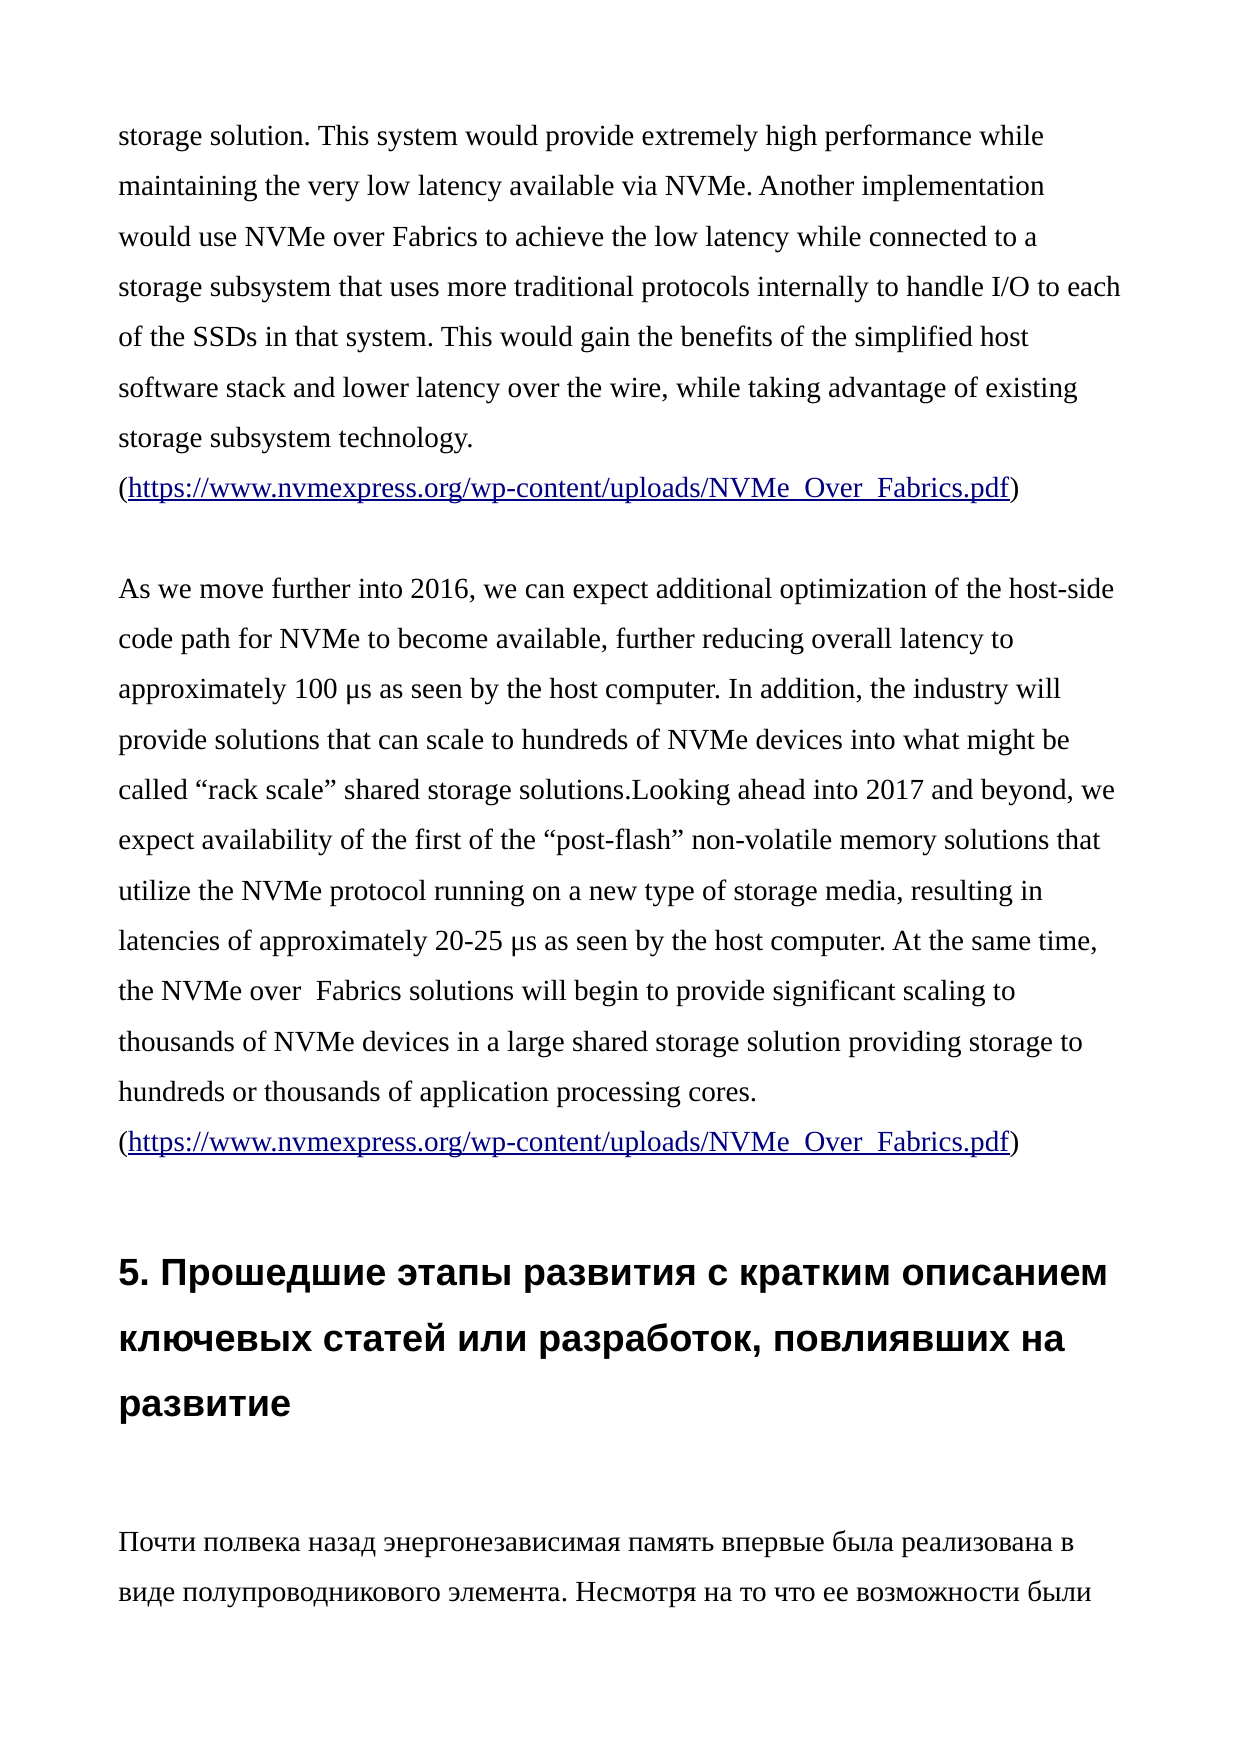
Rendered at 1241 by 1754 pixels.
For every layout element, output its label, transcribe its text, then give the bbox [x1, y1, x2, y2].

text (https://www.nvmexpress.org/wp-content/uploads/NVMe_Over_Fabrics.pdf) [118, 470, 1122, 504]
text Почти полвека назад энергонезависимая память впервые была реализована в виде полупроводникового элемента. Несмотря на то что ее возможности были [118, 1524, 1122, 1607]
text As we move further into 2016, we can expect additional optimization of the host-side code path for NVMe to become available, further reducing overall latency to approximately 100 μs as seen by the host computer. In addition, the industry will provide solutions that can scale to hundreds of NVMe devices into what might be called “rack scale” shared storage solutions.Looking ahead into 2017 and beyond, we expect availability of the first of the “post-flash” non-volatile memory solutions that utilize the NVMe protocol running on a new type of storage media, resulting in latencies of approximately 20-25 μs as seen by the host computer. At the same time, the NVMe over Fabrics solutions will begin to provide significant scaling to thousands of NVMe devices in a large shared storage solution providing storage to hundreds or thousands of application processing cores. [118, 571, 1122, 1108]
text (https://www.nvmexpress.org/wp-content/uploads/NVMe_Over_Fabrics.pdf) [118, 1124, 1122, 1158]
text storage solution. This system would provide extremely high performance while maintaining the very low latency available via NVMe. Another implementation would use NVMe over Fabrics to achieve the low latency while connected to a storage subsystem that uses more traditional protocols internally to handle I/O to each of the SSDs in that system. This would gain the benefits of the simplified host software stack and lower latency over the wire, while taking advantage of existing storage subsystem technology. [118, 118, 1122, 453]
subtitle 5. Прошедшие этапы развития с кратким описанием ключевых статей или разработок, повлиявших на развитие [118, 1250, 1122, 1424]
